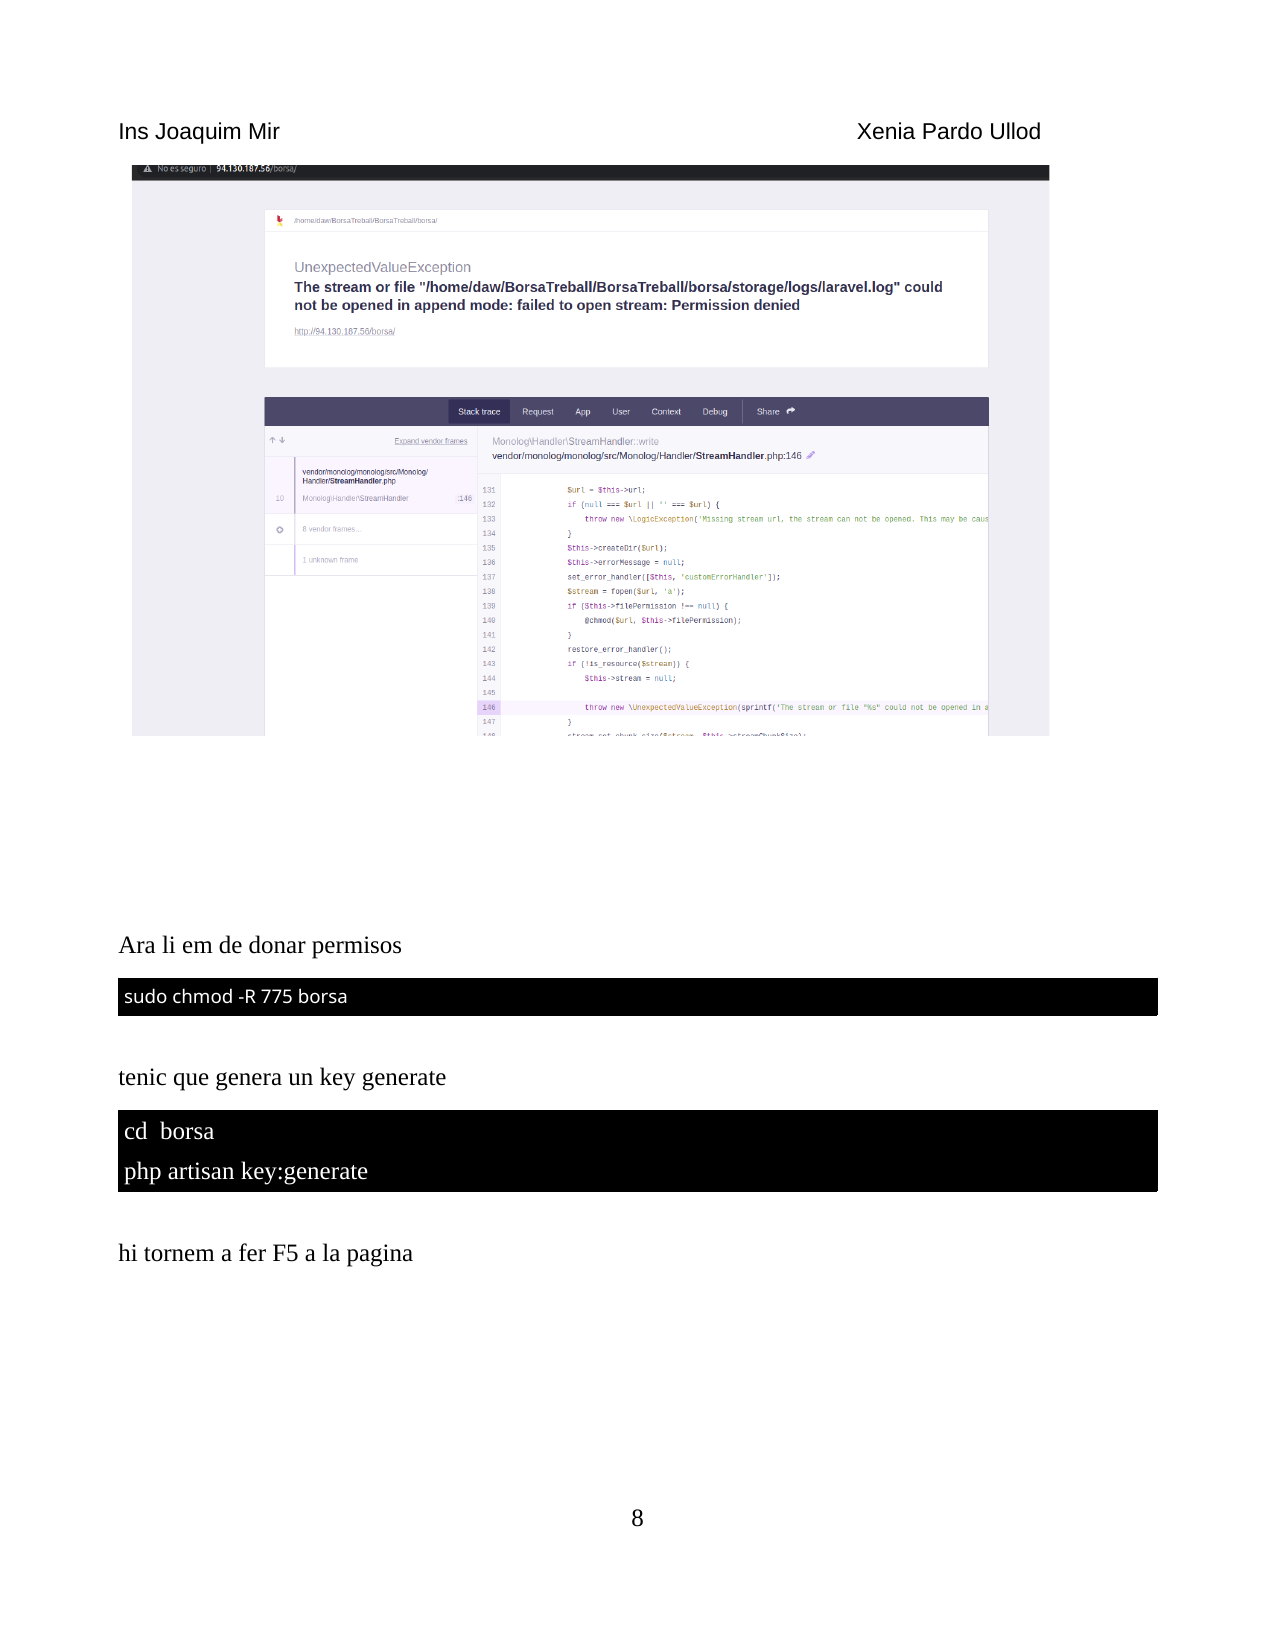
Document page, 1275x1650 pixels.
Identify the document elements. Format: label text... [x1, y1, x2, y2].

table_header sudo chmod -R 775 borsa [119, 979, 1157, 1015]
text tenic que genera un key generate [118, 1062, 1157, 1091]
text hi tornem a fer F5 a la pagina [118, 1238, 1157, 1267]
picture [131, 165, 1050, 736]
text Ara li em de donar permisos [118, 930, 1157, 959]
table_cell php artisan key:generate [119, 1151, 1157, 1191]
table_header cd borsa [119, 1111, 1157, 1150]
